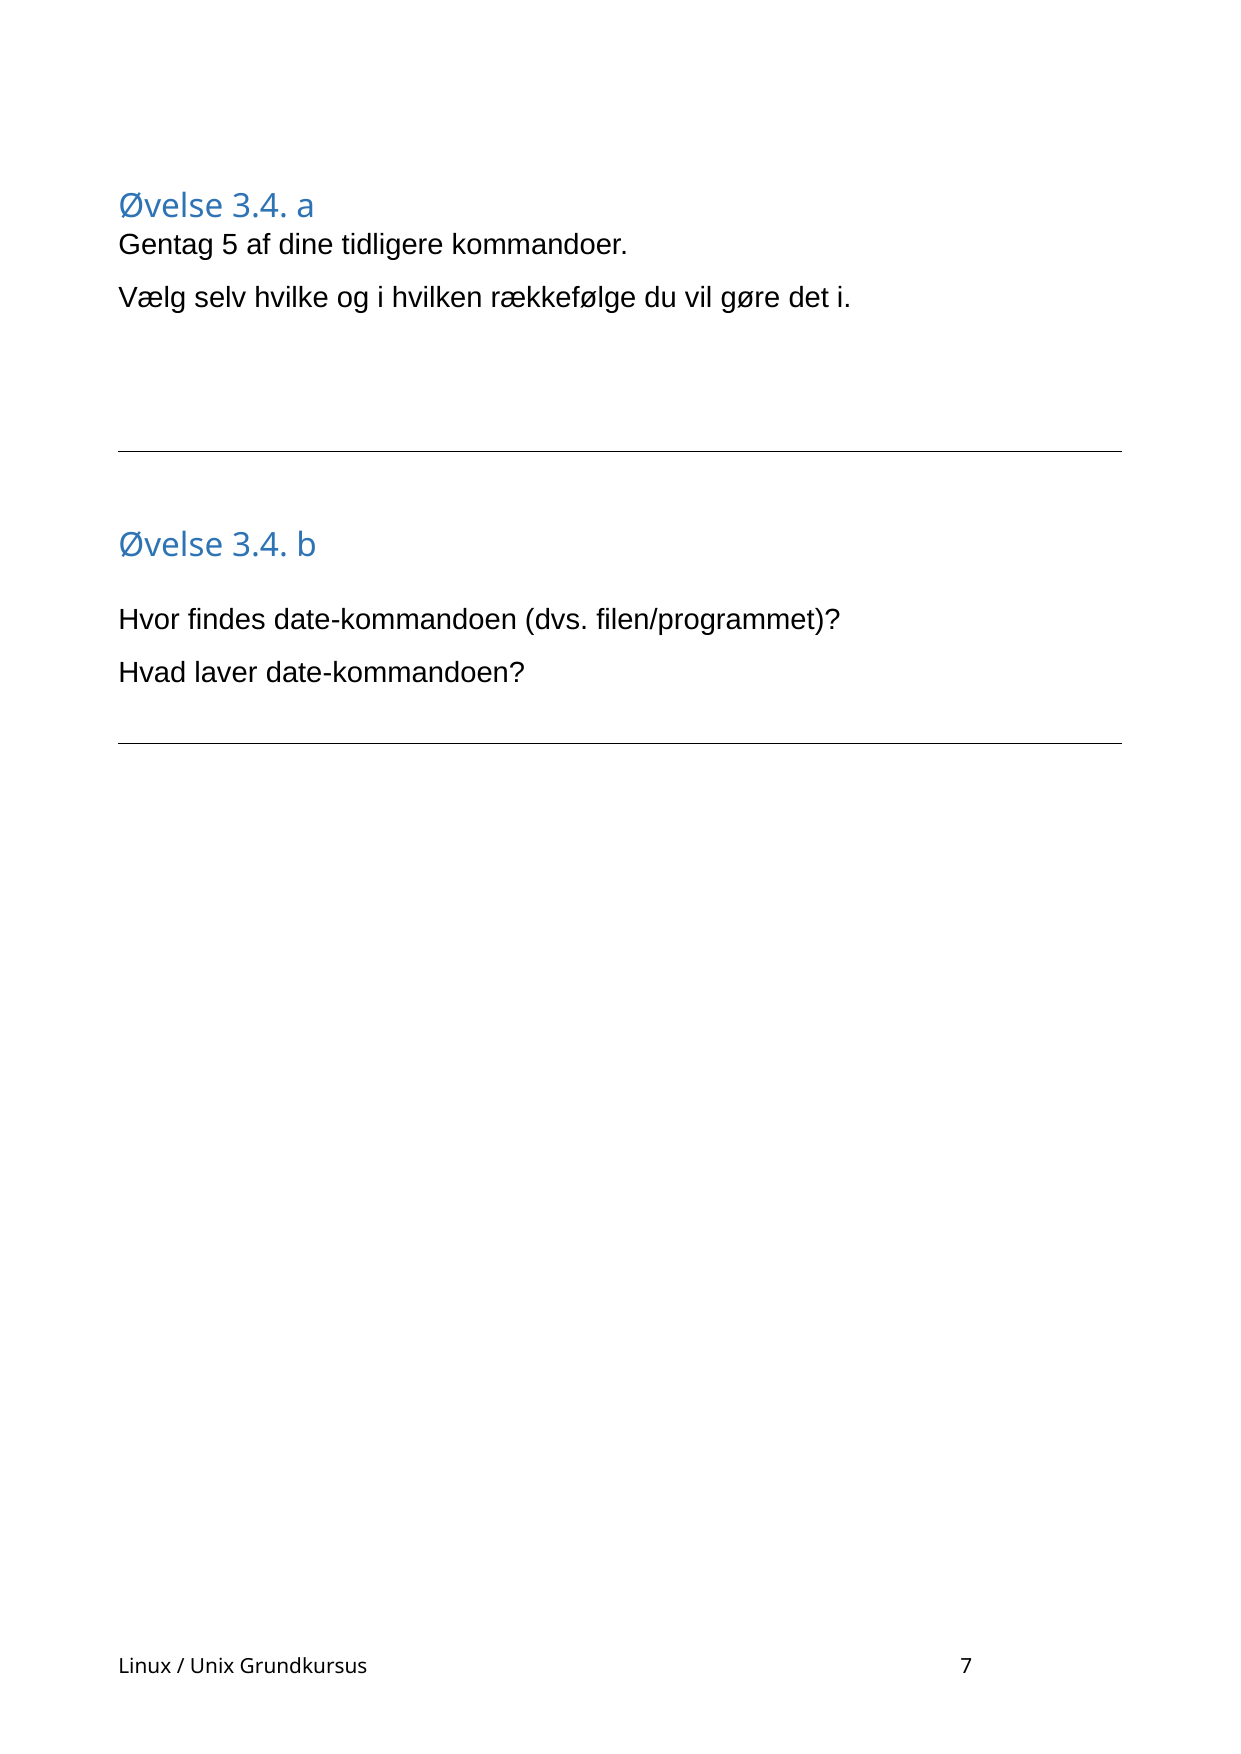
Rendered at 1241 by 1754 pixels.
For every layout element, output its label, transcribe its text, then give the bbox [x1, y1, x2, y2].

text Gentag 5 af dine tidligere kommandoer. [118, 227, 1122, 260]
subtitle Øvelse 3.4. b [118, 520, 1122, 566]
text Vælg selv hvilke og i hvilken rækkefølge du vil gøre det i. [118, 279, 1122, 313]
text Hvad laver date-kommandoen? [118, 655, 1122, 688]
subtitle Øvelse 3.4. a [118, 181, 1122, 227]
text Hvor findes date-kommandoen (dvs. filen/programmet)? [118, 566, 1122, 636]
